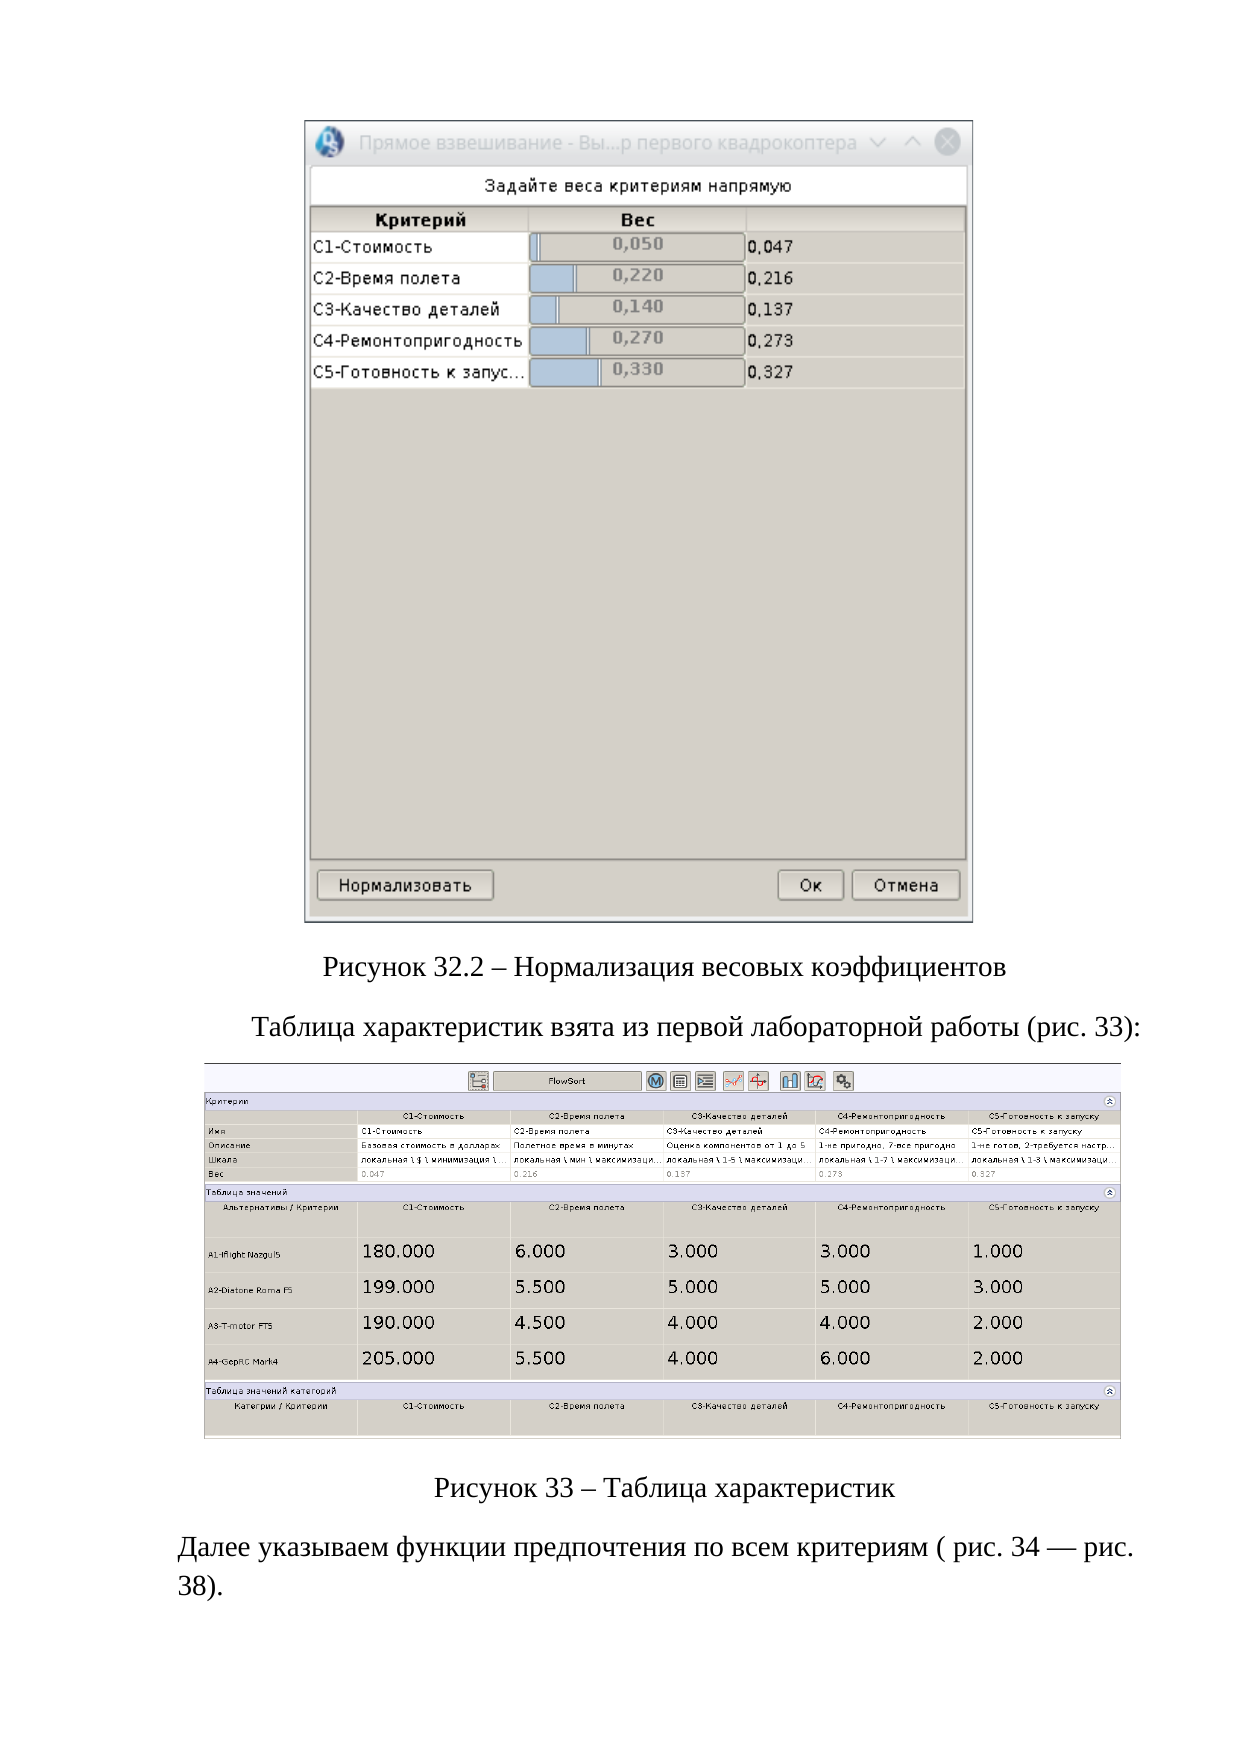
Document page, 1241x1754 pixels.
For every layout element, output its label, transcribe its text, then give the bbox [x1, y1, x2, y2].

picture [304, 120, 974, 923]
text Рисунок 33 – Таблица характеристик [177, 1068, 1152, 1503]
picture [204, 1063, 1121, 1439]
text Таблица характеристик взята из первой лабораторной работы (рис. 33): [177, 1009, 1152, 1042]
text Далее указываем функции предпочтения по всем критериям ( рис. 34 — рис. 38). [177, 1529, 1152, 1601]
text Рисунок 32.2 – Нормализация весовых коэффициентов [177, 949, 1152, 983]
